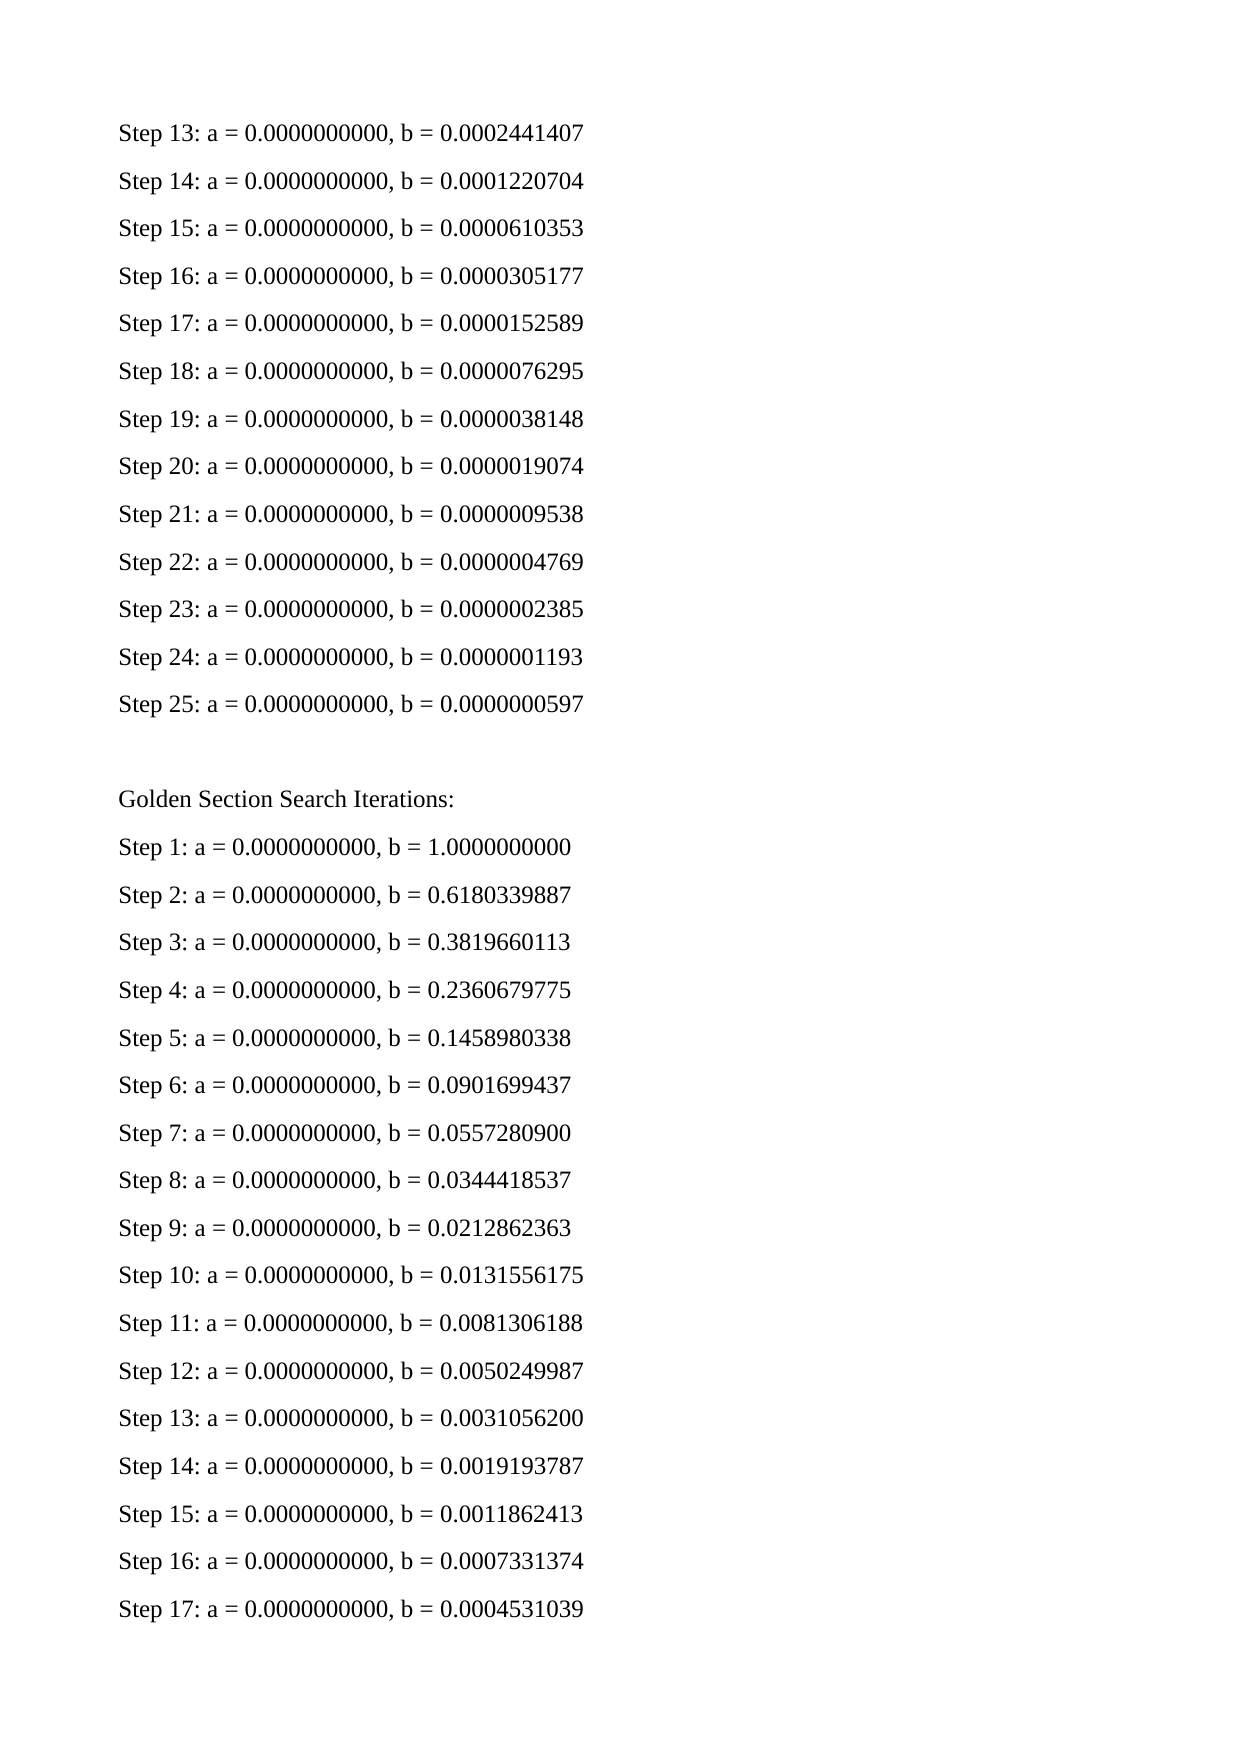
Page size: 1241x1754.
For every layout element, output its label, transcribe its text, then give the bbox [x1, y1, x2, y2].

text Step 14: a = 0.0000000000, b = 0.0001220704 [118, 166, 1122, 194]
text Step 16: a = 0.0000000000, b = 0.0000305177 [118, 261, 1122, 290]
text Step 13: a = 0.0000000000, b = 0.0002441407 [118, 118, 1122, 147]
text Step 18: a = 0.0000000000, b = 0.0000076295 [118, 356, 1122, 385]
text Step 3: a = 0.0000000000, b = 0.3819660113 [118, 927, 1122, 956]
text Step 5: a = 0.0000000000, b = 0.1458980338 [118, 1023, 1122, 1051]
text Step 7: a = 0.0000000000, b = 0.0557280900 [118, 1118, 1122, 1147]
text Step 25: a = 0.0000000000, b = 0.0000000597 [118, 689, 1122, 718]
text Step 17: a = 0.0000000000, b = 0.0000152589 [118, 308, 1122, 337]
text Step 24: a = 0.0000000000, b = 0.0000001193 [118, 642, 1122, 671]
text Step 19: a = 0.0000000000, b = 0.0000038148 [118, 404, 1122, 432]
text Step 16: a = 0.0000000000, b = 0.0007331374 [118, 1546, 1122, 1575]
text Step 8: a = 0.0000000000, b = 0.0344418537 [118, 1165, 1122, 1194]
text Step 21: a = 0.0000000000, b = 0.0000009538 [118, 499, 1122, 528]
text Step 23: a = 0.0000000000, b = 0.0000002385 [118, 594, 1122, 623]
text Golden Section Search Iterations: [118, 784, 1122, 813]
text Step 6: a = 0.0000000000, b = 0.0901699437 [118, 1070, 1122, 1099]
text Step 20: a = 0.0000000000, b = 0.0000019074 [118, 451, 1122, 480]
text Step 15: a = 0.0000000000, b = 0.0000610353 [118, 213, 1122, 242]
text Step 4: a = 0.0000000000, b = 0.2360679775 [118, 975, 1122, 1004]
text Step 2: a = 0.0000000000, b = 0.6180339887 [118, 880, 1122, 908]
text Step 11: a = 0.0000000000, b = 0.0081306188 [118, 1308, 1122, 1337]
text Step 14: a = 0.0000000000, b = 0.0019193787 [118, 1451, 1122, 1480]
text Step 12: a = 0.0000000000, b = 0.0050249987 [118, 1356, 1122, 1384]
text Step 15: a = 0.0000000000, b = 0.0011862413 [118, 1499, 1122, 1527]
text Step 22: a = 0.0000000000, b = 0.0000004769 [118, 547, 1122, 575]
text Step 17: a = 0.0000000000, b = 0.0004531039 [118, 1594, 1122, 1623]
text Step 1: a = 0.0000000000, b = 1.0000000000 [118, 832, 1122, 861]
text Step 9: a = 0.0000000000, b = 0.0212862363 [118, 1213, 1122, 1242]
text Step 13: a = 0.0000000000, b = 0.0031056200 [118, 1403, 1122, 1432]
text Step 10: a = 0.0000000000, b = 0.0131556175 [118, 1261, 1122, 1289]
